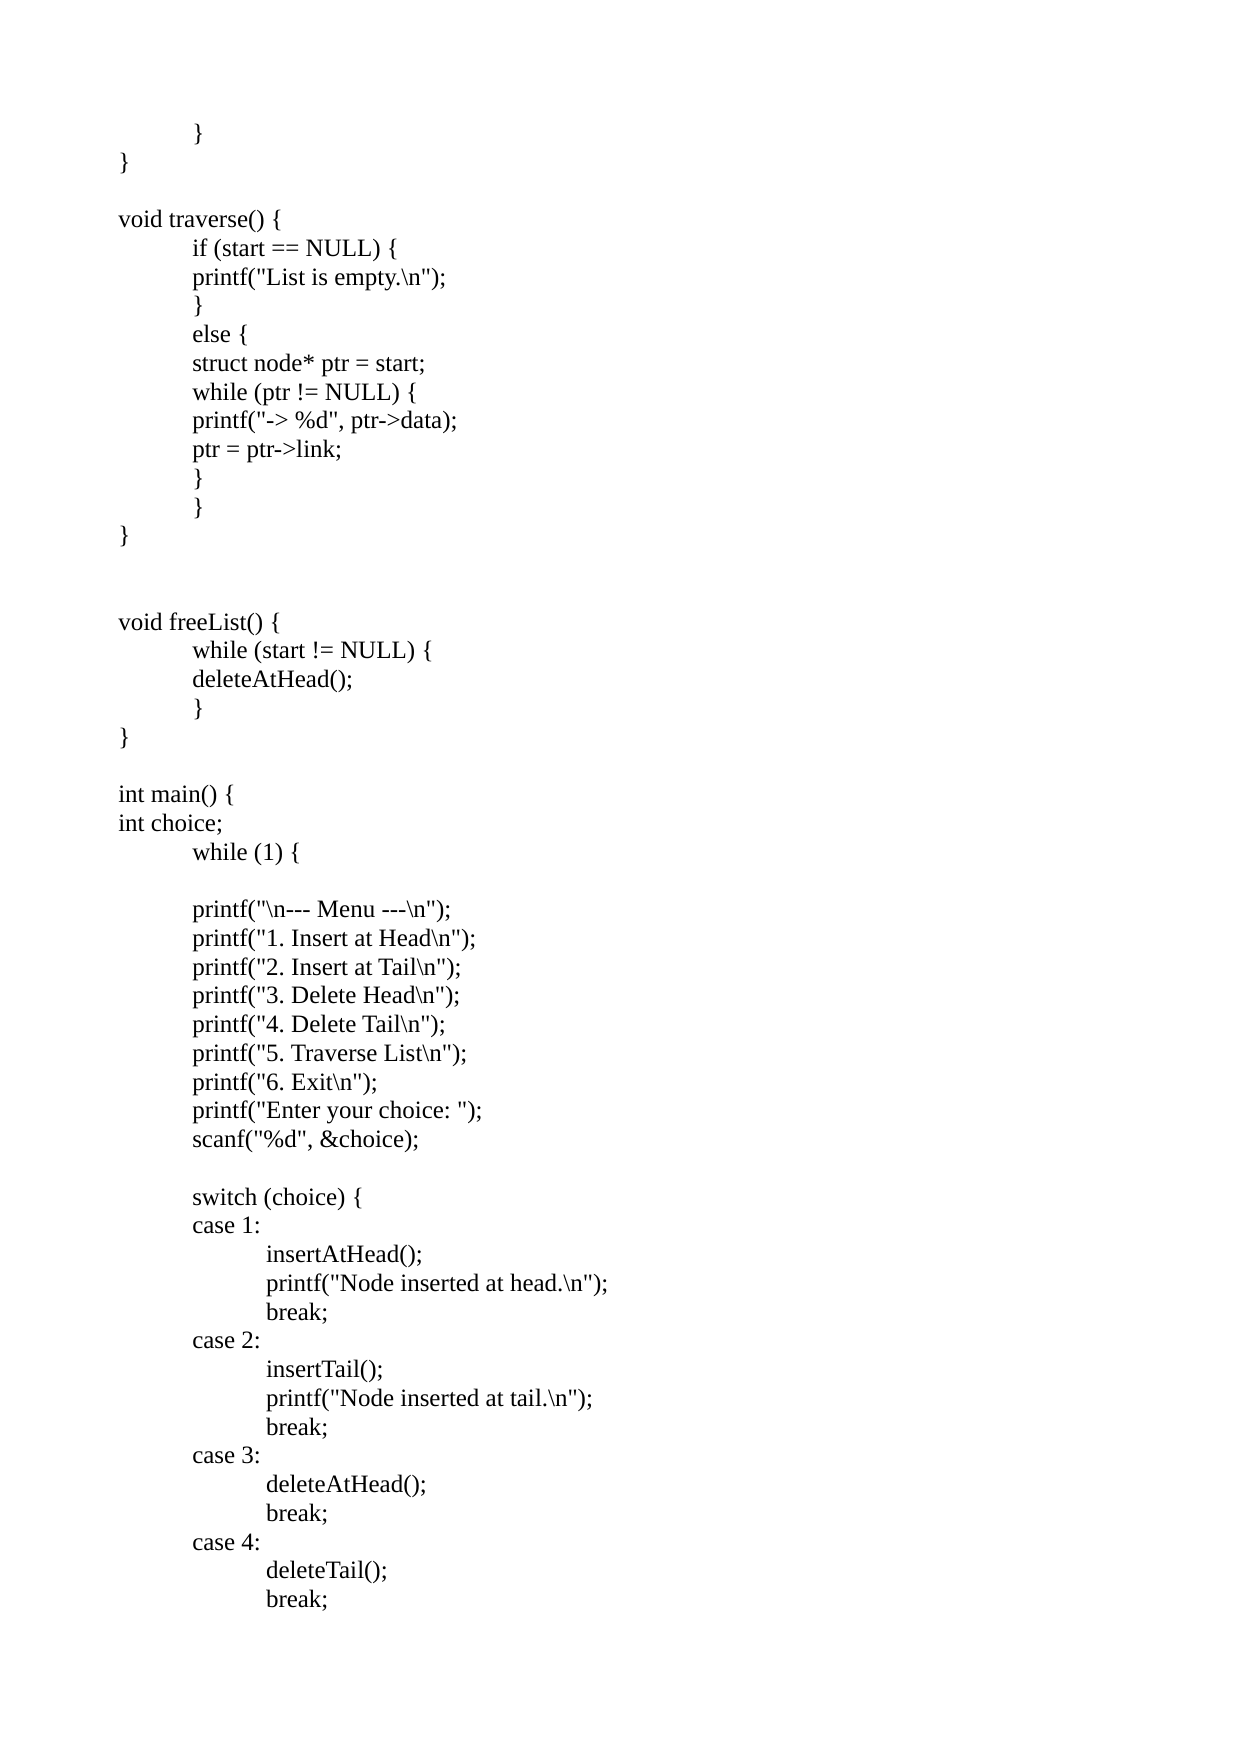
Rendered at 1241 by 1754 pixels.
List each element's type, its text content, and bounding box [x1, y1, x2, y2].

text printf("-> %d", ptr->data); [118, 406, 1122, 434]
text deleteAtHead(); [118, 1469, 1122, 1498]
text case 1: [118, 1211, 1122, 1239]
text } [118, 521, 1122, 549]
text printf("Enter your choice: "); [118, 1096, 1122, 1124]
text if (start == NULL) { [118, 233, 1122, 262]
text printf("Node inserted at head.\n"); [118, 1268, 1122, 1297]
text scanf("%d", &choice); [118, 1124, 1122, 1153]
text struct node* ptr = start; [118, 348, 1122, 377]
text } [118, 291, 1122, 319]
text while (1) { [118, 837, 1122, 866]
text } [118, 463, 1122, 492]
text case 4: [118, 1527, 1122, 1556]
text while (ptr != NULL) { [118, 377, 1122, 406]
text } [118, 118, 1122, 147]
text while (start != NULL) { [118, 636, 1122, 664]
text } [118, 492, 1122, 521]
text printf("3. Delete Head\n"); [118, 981, 1122, 1009]
text printf("2. Insert at Tail\n"); [118, 952, 1122, 981]
text printf("1. Insert at Head\n"); [118, 923, 1122, 952]
text int main() { [118, 779, 1122, 808]
text switch (choice) { [118, 1182, 1122, 1211]
text break; [118, 1584, 1122, 1613]
text printf("5. Traverse List\n"); [118, 1038, 1122, 1067]
text case 3: [118, 1441, 1122, 1469]
text break; [118, 1297, 1122, 1326]
text break; [118, 1498, 1122, 1527]
text void traverse() { [118, 204, 1122, 233]
text ptr = ptr->link; [118, 434, 1122, 463]
text printf("Node inserted at tail.\n"); [118, 1383, 1122, 1412]
text printf("4. Delete Tail\n"); [118, 1009, 1122, 1038]
text insertAtHead(); [118, 1239, 1122, 1268]
text else { [118, 319, 1122, 348]
text break; [118, 1412, 1122, 1441]
text int choice; [118, 808, 1122, 837]
text deleteTail(); [118, 1556, 1122, 1584]
text insertTail(); [118, 1354, 1122, 1383]
text } [118, 693, 1122, 722]
text deleteAtHead(); [118, 664, 1122, 693]
text } [118, 722, 1122, 751]
text void freeList() { [118, 607, 1122, 636]
text printf("6. Exit\n"); [118, 1067, 1122, 1096]
text printf("List is empty.\n"); [118, 262, 1122, 291]
text printf("\n--- Menu ---\n"); [118, 894, 1122, 923]
text case 2: [118, 1326, 1122, 1354]
text } [118, 147, 1122, 176]
